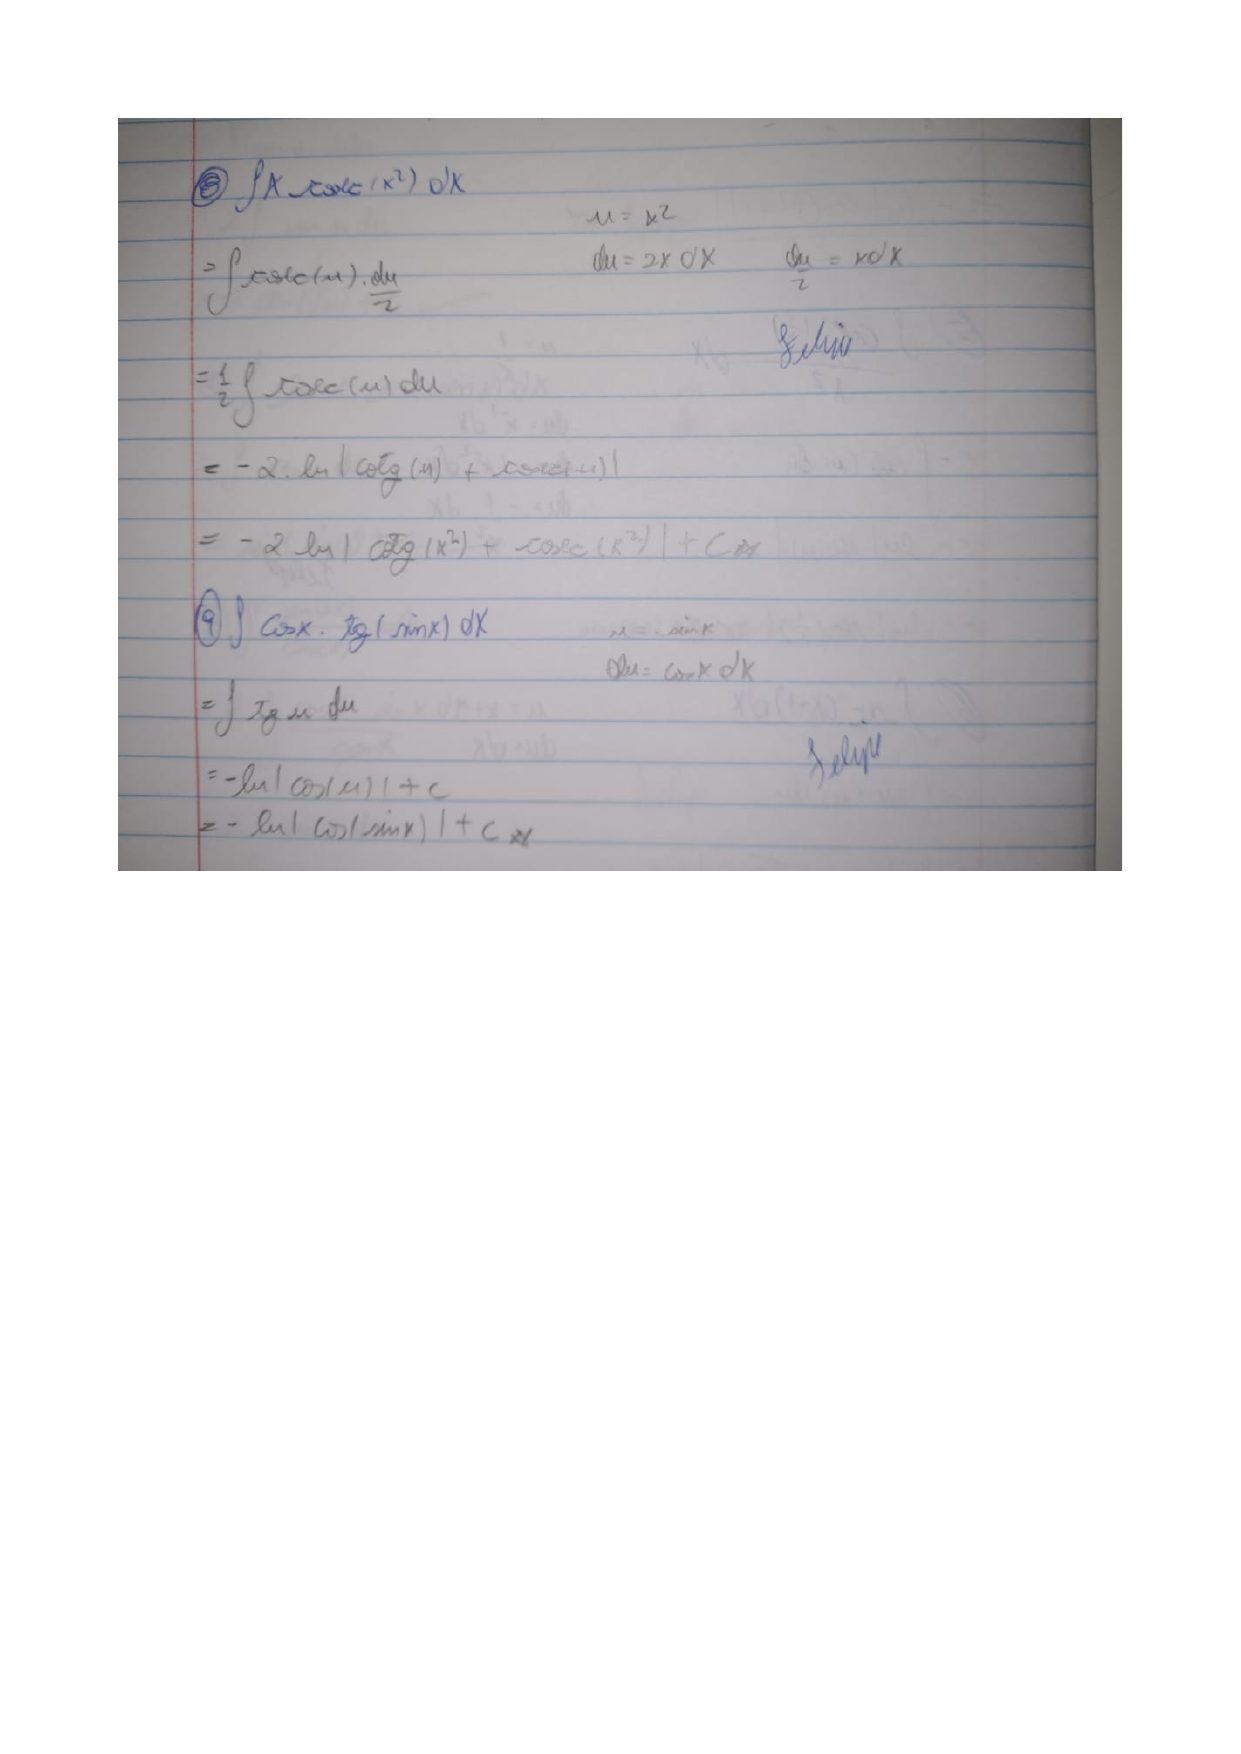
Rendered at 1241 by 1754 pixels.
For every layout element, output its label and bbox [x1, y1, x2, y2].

picture [118, 118, 1123, 871]
